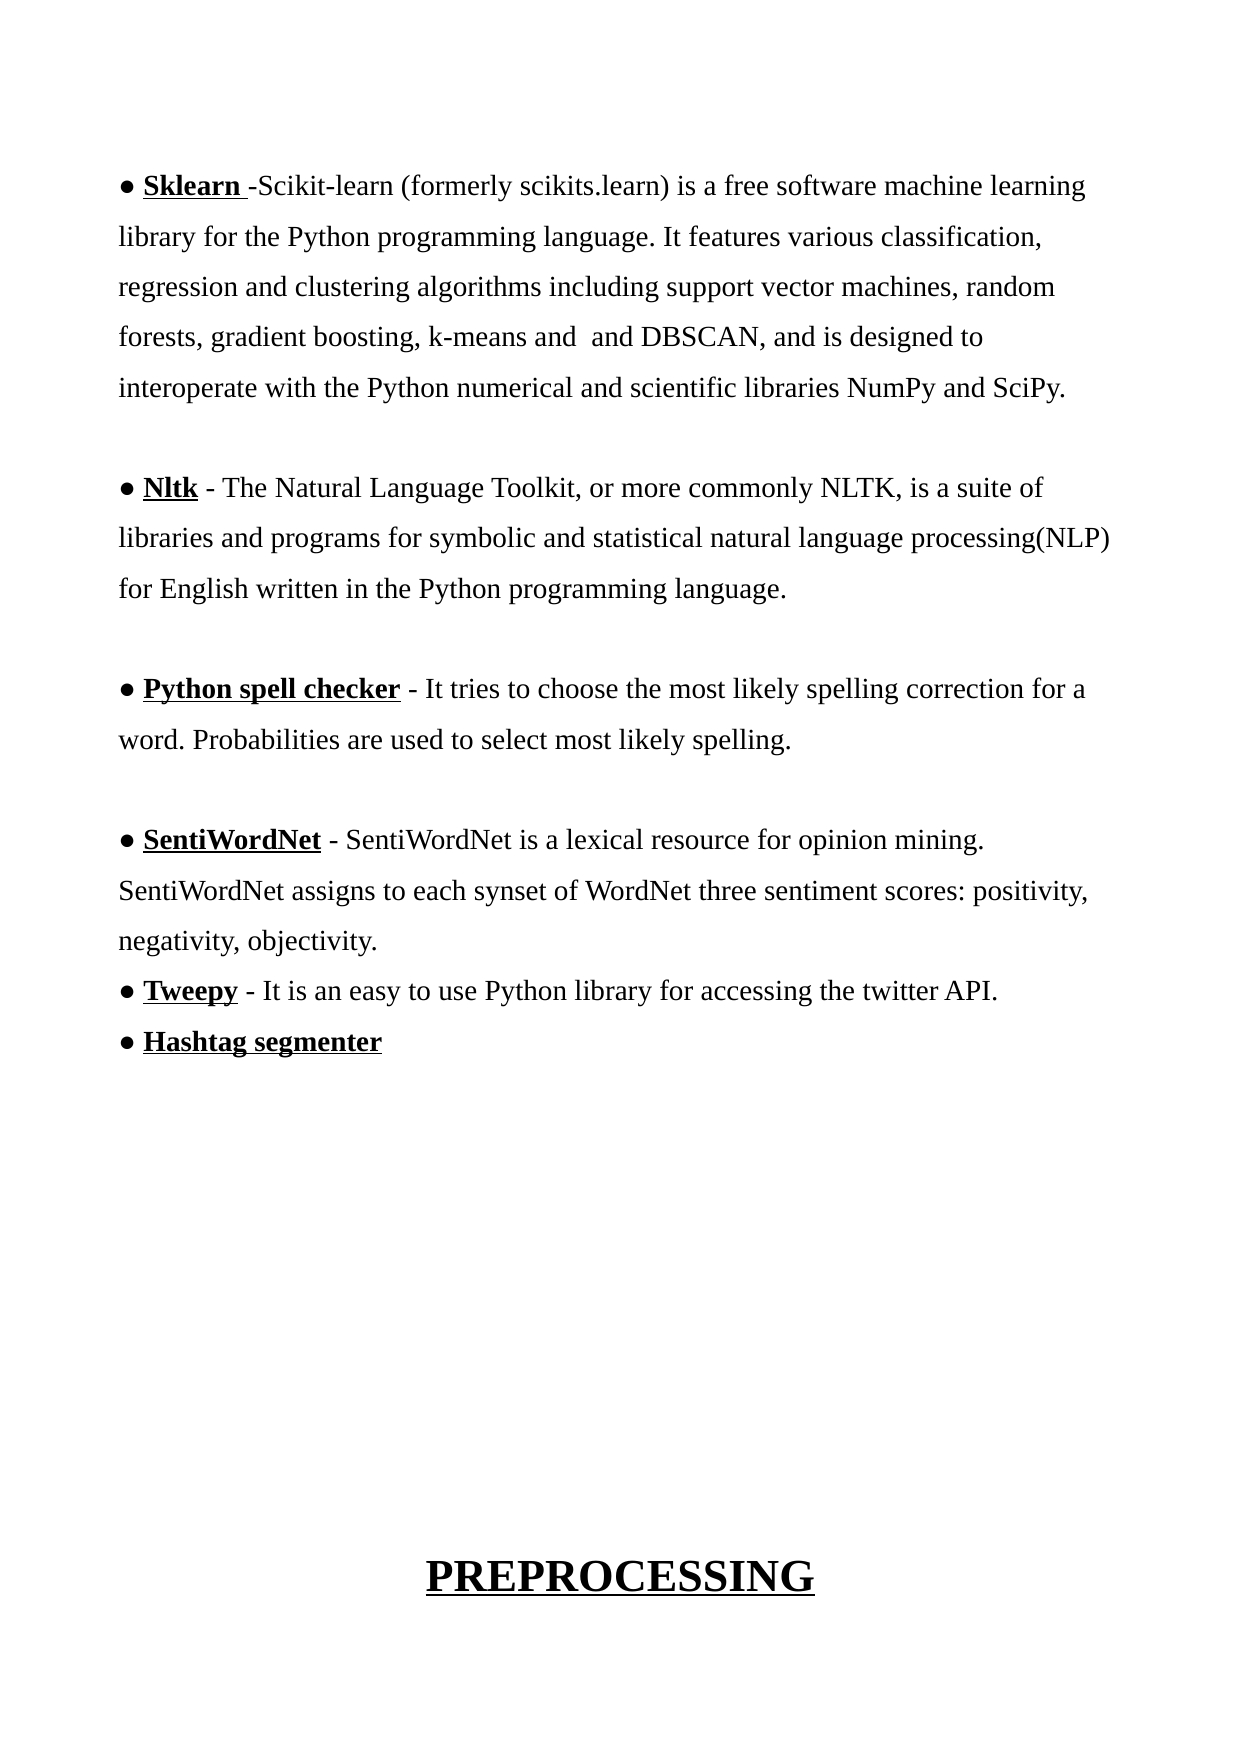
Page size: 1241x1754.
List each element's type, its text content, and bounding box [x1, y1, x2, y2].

text ● Tweepy​ - It is an easy to use Python library for accessing the twitter API. [118, 973, 1122, 1007]
text ● SentiWordNet​ - SentiWordNet is a lexical resource for opinion mining. SentiWordNet assigns to each synset of WordNet three sentiment scores: positivity, negativity, objectivity. [118, 822, 1122, 957]
text ● Python spell checker​ - It tries to choose the most likely spelling correction for a [118, 672, 1122, 705]
text regression and clustering algorithms including support vector machines, random [118, 269, 1122, 303]
text library for the Python programming language. It features various classification, [118, 219, 1122, 252]
text PREPROCESSING [118, 1548, 1122, 1601]
text forests, gradient boosting, k-means and ​ and DBSCAN, and is designed to interoperate with the Python numerical and scientific libraries NumPy and SciPy. [118, 319, 1122, 403]
text ● Nltk​ - The Natural Language Toolkit, or more commonly NLTK, is a suite of libraries and programs for symbolic and statistical natural language processing(NLP) for English written in the Python programming language. [118, 470, 1122, 604]
text ● Hashtag segmenter [118, 1024, 1122, 1057]
text ● Sklearn​ -Scikit-learn (formerly scikits.learn) is a free software machine learning [118, 168, 1122, 202]
text word. Probabilities are used to select most likely spelling. [118, 722, 1122, 755]
